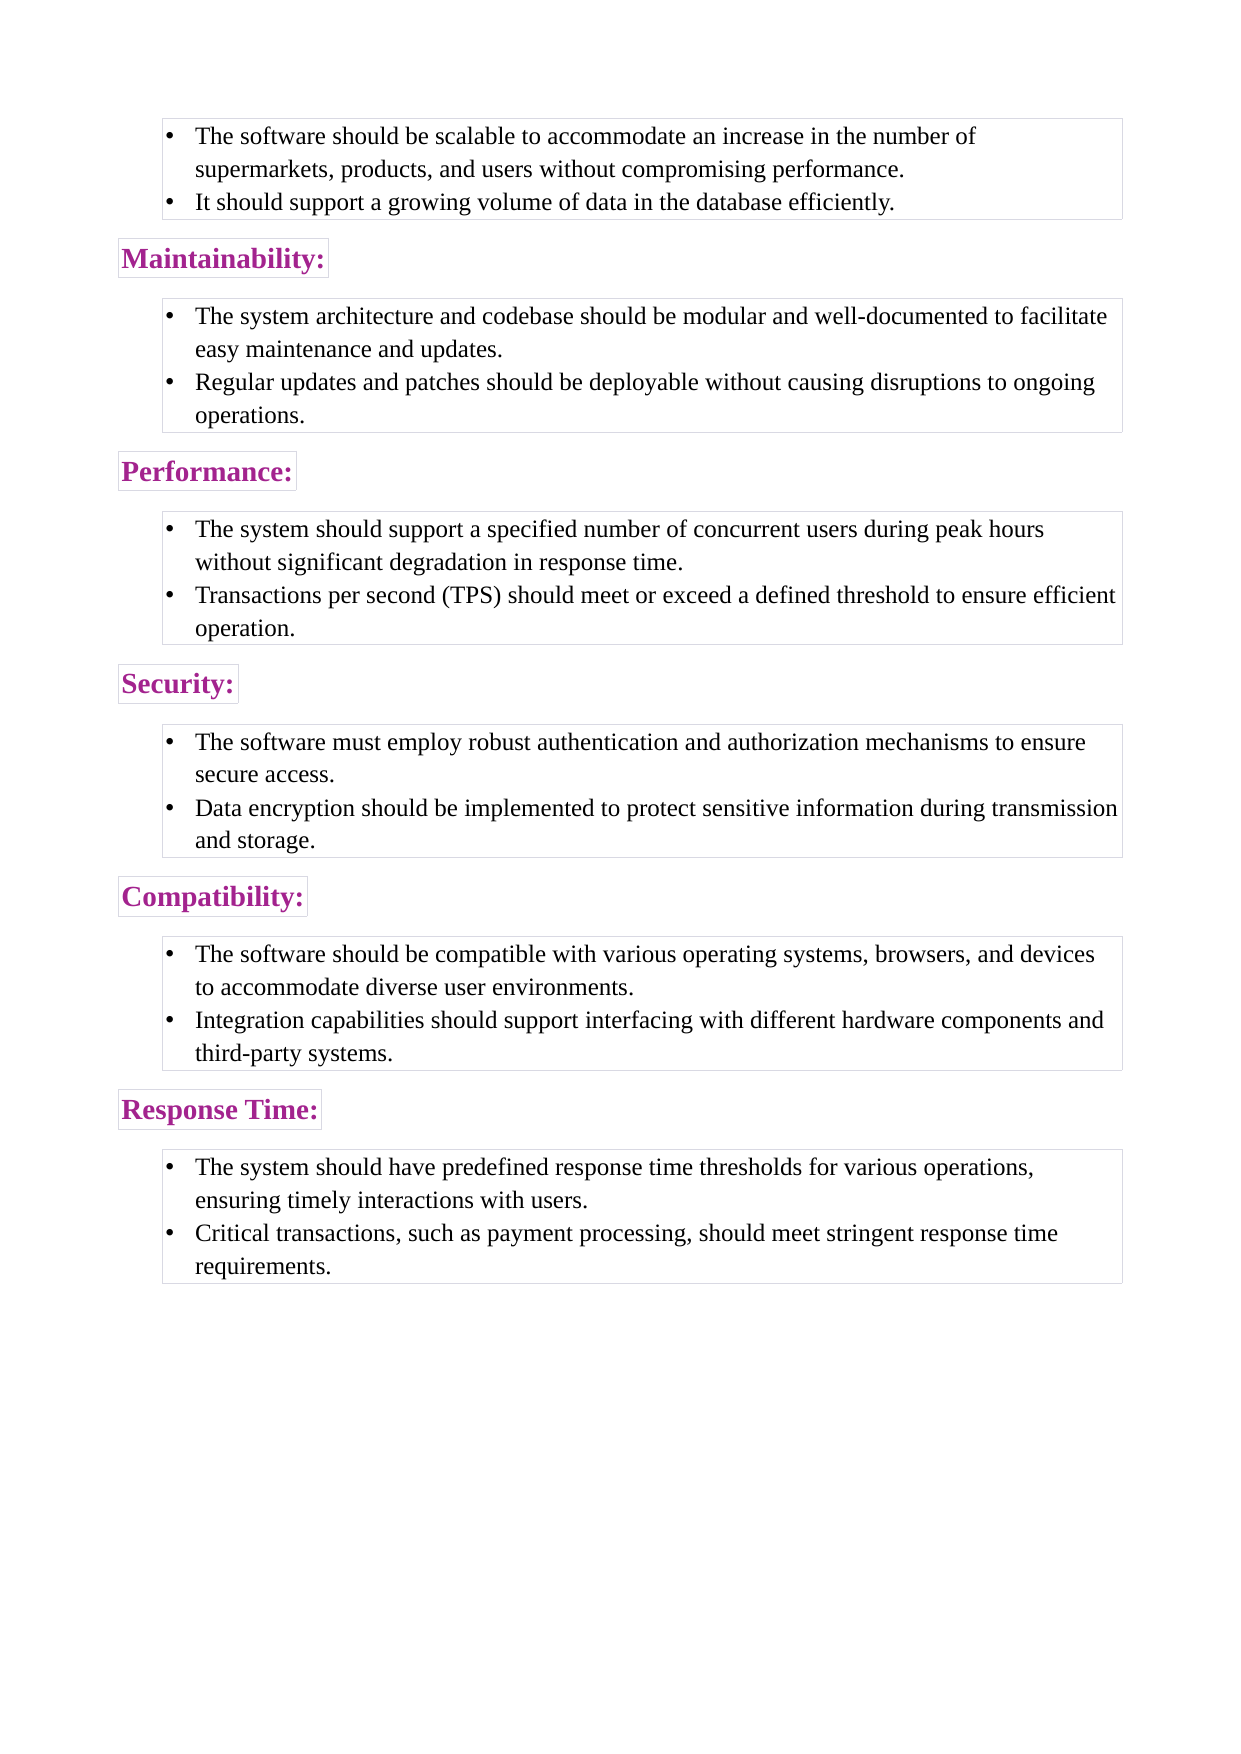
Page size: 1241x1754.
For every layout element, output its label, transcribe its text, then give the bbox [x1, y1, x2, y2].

list The system should have predefined response time thresholds for various operations, ensuring timely interactions with users. [163, 1150, 1122, 1214]
list Integration capabilities should support interfacing with different hardware components and third-party systems. [163, 1002, 1122, 1070]
text [239, 663, 1122, 703]
text Compatibility: [119, 877, 307, 916]
list The software should be scalable to accommodate an increase in the number of supermarkets, products, and users without compromising performance. [163, 119, 1122, 183]
text [297, 451, 1122, 490]
text [308, 876, 1122, 916]
list The system architecture and codebase should be modular and well-documented to facilitate easy maintenance and updates. [163, 299, 1122, 363]
text [322, 1089, 1122, 1129]
text Performance: [119, 452, 296, 490]
list The system should support a specified number of concurrent users during peak hours without significant degradation in response time. [163, 512, 1122, 576]
text [329, 238, 1122, 277]
text Security: [119, 665, 238, 703]
text Maintainability: [119, 239, 328, 277]
list Transactions per second (TPS) should meet or exceed a defined threshold to ensure efficient operation. [163, 577, 1122, 644]
list It should support a growing volume of data in the database efficiently. [163, 184, 1122, 219]
list The software should be compatible with various operating systems, browsers, and devices to accommodate diverse user environments. [163, 937, 1122, 1001]
list Regular updates and patches should be deployable without causing disruptions to ongoing operations. [163, 364, 1122, 432]
list Data encryption should be implemented to protect sensitive information during transmission and storage. [163, 789, 1122, 857]
text Response Time: [119, 1090, 321, 1129]
list The software must employ robust authentication and authorization mechanisms to ensure secure access. [163, 725, 1122, 788]
list Critical transactions, such as payment processing, should meet stringent response time requirements. [163, 1215, 1122, 1283]
